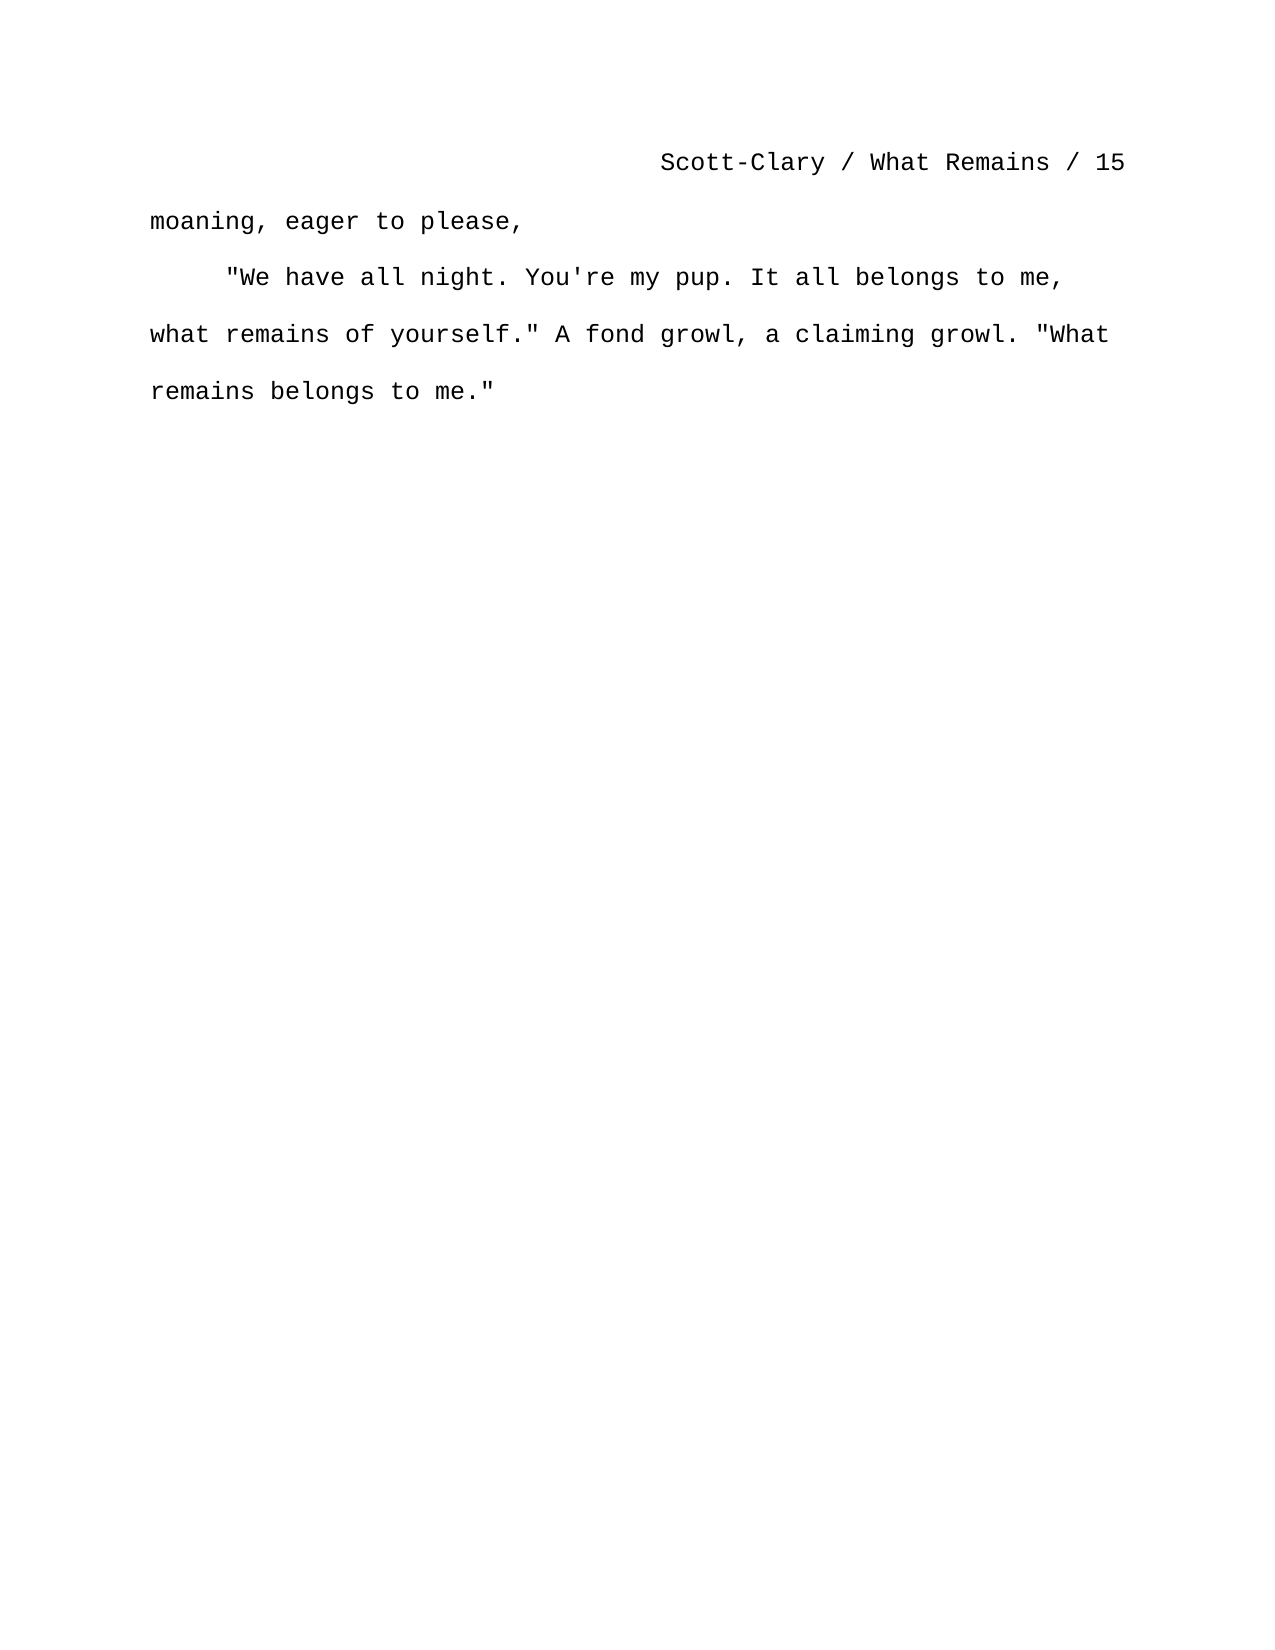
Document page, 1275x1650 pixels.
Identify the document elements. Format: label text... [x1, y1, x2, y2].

text "We have all night. You're my pup. It all belongs to me, what remains of yourself." A fond growl, a claiming growl. "What remains belongs to me." [150, 265, 1125, 407]
text moaning, eager to please, [150, 208, 1125, 237]
